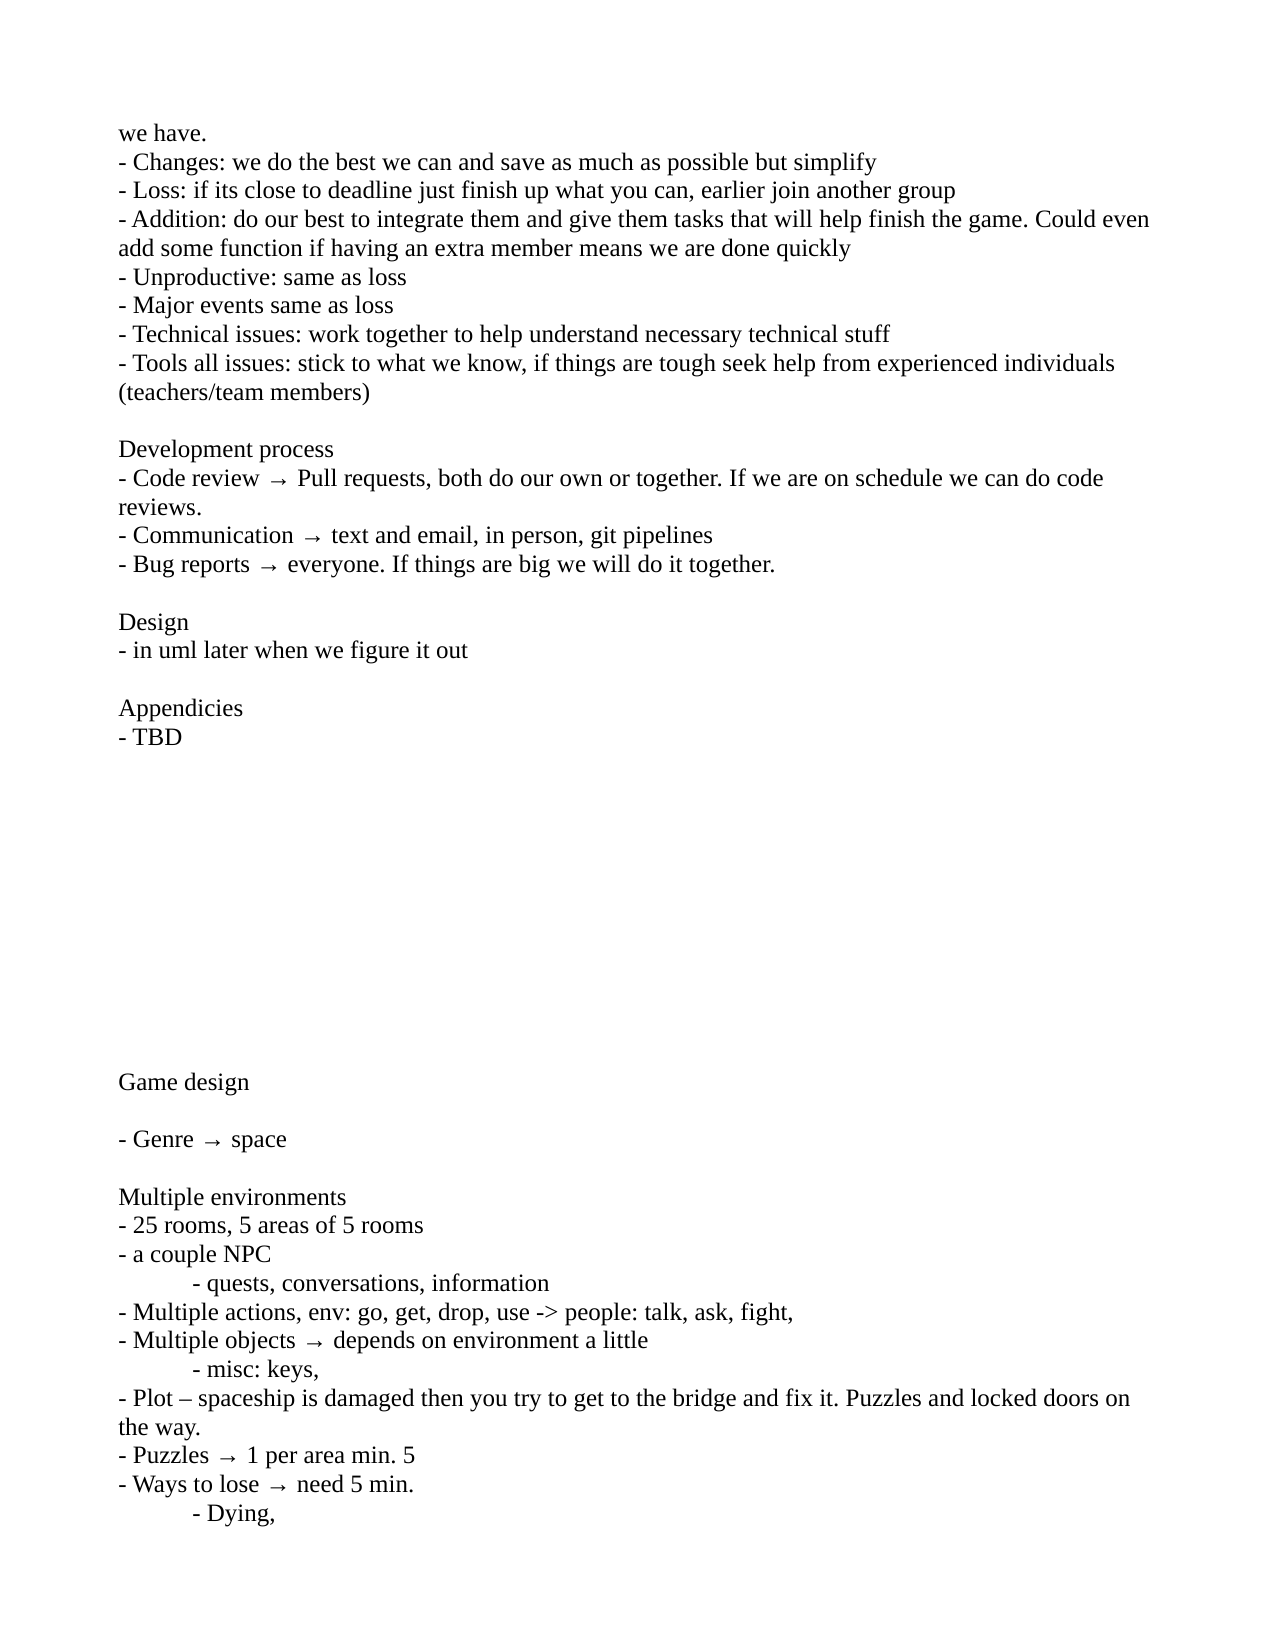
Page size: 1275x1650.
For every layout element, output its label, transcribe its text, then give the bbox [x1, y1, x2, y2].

text - Communication → text and email, in person, git pipelines [118, 521, 1157, 549]
text - Major events same as loss [118, 291, 1157, 319]
text - Dying, [192, 1498, 1157, 1527]
text - Genre → space [118, 1124, 1157, 1153]
text - Puzzles → 1 per area min. 5 [118, 1441, 1157, 1469]
text - Technical issues: work together to help understand necessary technical stuff [118, 319, 1157, 348]
text - a couple NPC [118, 1239, 1157, 1268]
text - Tools all issues: stick to what we know, if things are tough seek help from experienced individuals (teachers/team members) [118, 348, 1157, 406]
text - Multiple objects → depends on environment a little [118, 1326, 1157, 1354]
text - Unproductive: same as loss [118, 262, 1157, 291]
text Design [118, 607, 1157, 636]
text Multiple environments [118, 1182, 1157, 1211]
text - Changes: we do the best we can and save as much as possible but simplify [118, 147, 1157, 176]
text Game design [118, 1067, 1157, 1096]
text Appendicies [118, 693, 1157, 722]
text - Multiple actions, env: go, get, drop, use -> people: talk, ask, fight, [118, 1297, 1157, 1326]
text - TBD [118, 722, 1157, 751]
text - Addition: do our best to integrate them and give them tasks that will help finish the game. Could even add some function if having an extra member means we are done quickly [118, 204, 1157, 262]
text - Loss: if its close to deadline just finish up what you can, earlier join another group [118, 176, 1157, 204]
text - in uml later when we figure it out [118, 636, 1157, 664]
text - Code review → Pull requests, both do our own or together. If we are on schedule we can do code reviews. [118, 463, 1157, 521]
text - Bug reports → everyone. If things are big we will do it together. [118, 549, 1157, 578]
text Development process [118, 434, 1157, 463]
text - 25 rooms, 5 areas of 5 rooms [118, 1211, 1157, 1239]
text - misc: keys, [192, 1354, 1157, 1383]
text - Plot – spaceship is damaged then you try to get to the bridge and fix it. Puzzles and locked doors on the way. [118, 1383, 1157, 1441]
text - quests, conversations, information [192, 1268, 1157, 1297]
text - Ways to lose → need 5 min. [118, 1469, 1157, 1498]
text we have. [118, 118, 1157, 147]
